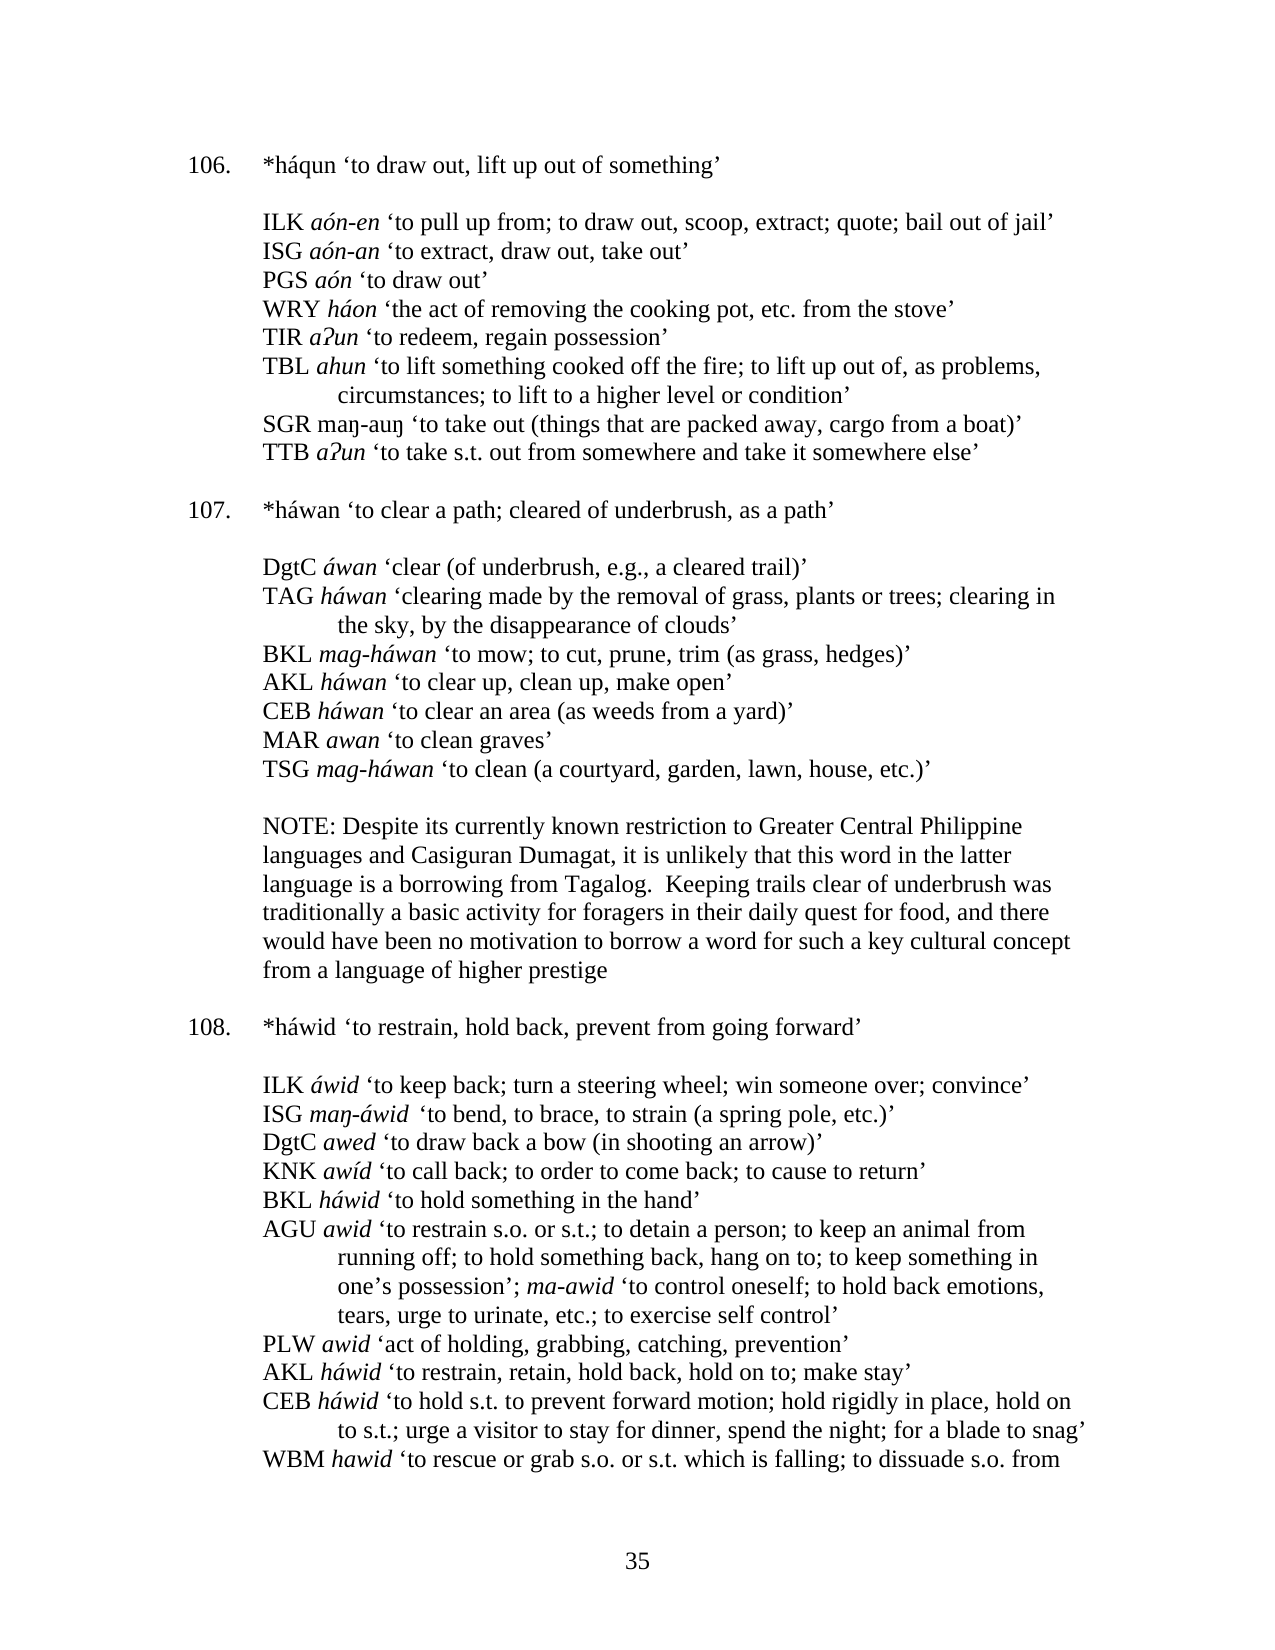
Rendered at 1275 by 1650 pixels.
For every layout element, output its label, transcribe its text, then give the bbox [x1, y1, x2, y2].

text TAG háwan ‘clearing made by the removal of grass, plants or trees; clearing in [187, 581, 1087, 610]
text MAR awan ‘to clean graves’ [187, 725, 1087, 754]
text AKL háwan ‘to clear up, clean up, make open’ [187, 667, 1087, 696]
text NOTE: Despite its currently known restriction to Greater Central Philippine languages and Casiguran Dumagat, it is unlikely that this word in the latter language is a borrowing from Tagalog. Keeping trails clear of underbrush was traditionally a basic activity for foragers in their daily quest for food, and there would have been no motivation to borrow a word for such a key cultural concept from a language of higher prestige [262, 811, 1087, 984]
text 107. *háwan ‘to clear a path; cleared of underbrush, as a path’ [187, 495, 1087, 524]
text WBM hawid ‘to rescue or grab s.o. or s.t. which is falling; to dissuade s.o. from [187, 1444, 1087, 1472]
text ISG aón-an ‘to extract, draw out, take out’ [187, 236, 1087, 265]
text TIR aɁun ‘to redeem, regain possession’ [187, 322, 1087, 351]
text TSG mag-háwan ‘to clean (a courtyard, garden, lawn, house, etc.)’ [187, 754, 1087, 782]
text the sky, by the disappearance of clouds’ [187, 610, 1087, 639]
text DgtC awed ‘to draw back a bow (in shooting an arrow)’ [262, 1127, 1087, 1156]
text AGU awid ‘to restrain s.o. or s.t.; to detain a person; to keep an animal from [187, 1214, 1087, 1242]
text PLW awid ‘act of holding, grabbing, catching, prevention’ [187, 1329, 1087, 1357]
text ISG maŋ-áwid ‘to bend, to brace, to strain (a spring pole, etc.)’ [187, 1099, 1087, 1127]
text ILK aón-en ‘to pull up from; to draw out, scoop, extract; quote; bail out of jail’ [187, 207, 1087, 236]
text circumstances; to lift to a higher level or condition’ [187, 380, 1087, 409]
text KNK awíd ‘to call back; to order to come back; to cause to return’ [187, 1156, 1087, 1185]
text CEB háwid ‘to hold s.t. to prevent forward motion; hold rigidly in place, hold on [187, 1386, 1087, 1415]
text 106. *háqun ‘to draw out, lift up out of something’ [187, 150, 1087, 179]
text SGR maŋ-auŋ ‘to take out (things that are packed away, cargo from a boat)’ [187, 409, 1087, 437]
text running off; to hold something back, hang on to; to keep something in one’s possession’; ma-awid ‘to control oneself; to hold back emotions, tears, urge to urinate, etc.; to exercise self control’ [337, 1242, 1087, 1329]
text TTB aɁun ‘to take s.t. out from somewhere and take it somewhere else’ [187, 437, 1087, 466]
text BKL háwid ‘to hold something in the hand’ [187, 1185, 1087, 1214]
text PGS aón ‘to draw out’ [187, 265, 1087, 294]
text BKL mag-háwan ‘to mow; to cut, prune, trim (as grass, hedges)’ [187, 639, 1087, 667]
text CEB háwan ‘to clear an area (as weeds from a yard)’ [187, 696, 1087, 725]
text WRY háon ‘the act of removing the cooking pot, etc. from the stove’ [187, 294, 1087, 322]
text AKL háwid ‘to restrain, retain, hold back, hold on to; make stay’ [187, 1357, 1087, 1386]
text ILK áwid ‘to keep back; turn a steering wheel; win someone over; convince’ [187, 1070, 1087, 1099]
text DgtC áwan ‘clear (of underbrush, e.g., a cleared trail)’ [187, 552, 1087, 581]
text TBL ahun ‘to lift something cooked off the fire; to lift up out of, as problems, [187, 351, 1087, 380]
text to s.t.; urge a visitor to stay for dinner, spend the night; for a blade to snag’ [262, 1415, 1087, 1444]
text 108. *háwid ‘to restrain, hold back, prevent from going forward’ [187, 1012, 1087, 1041]
